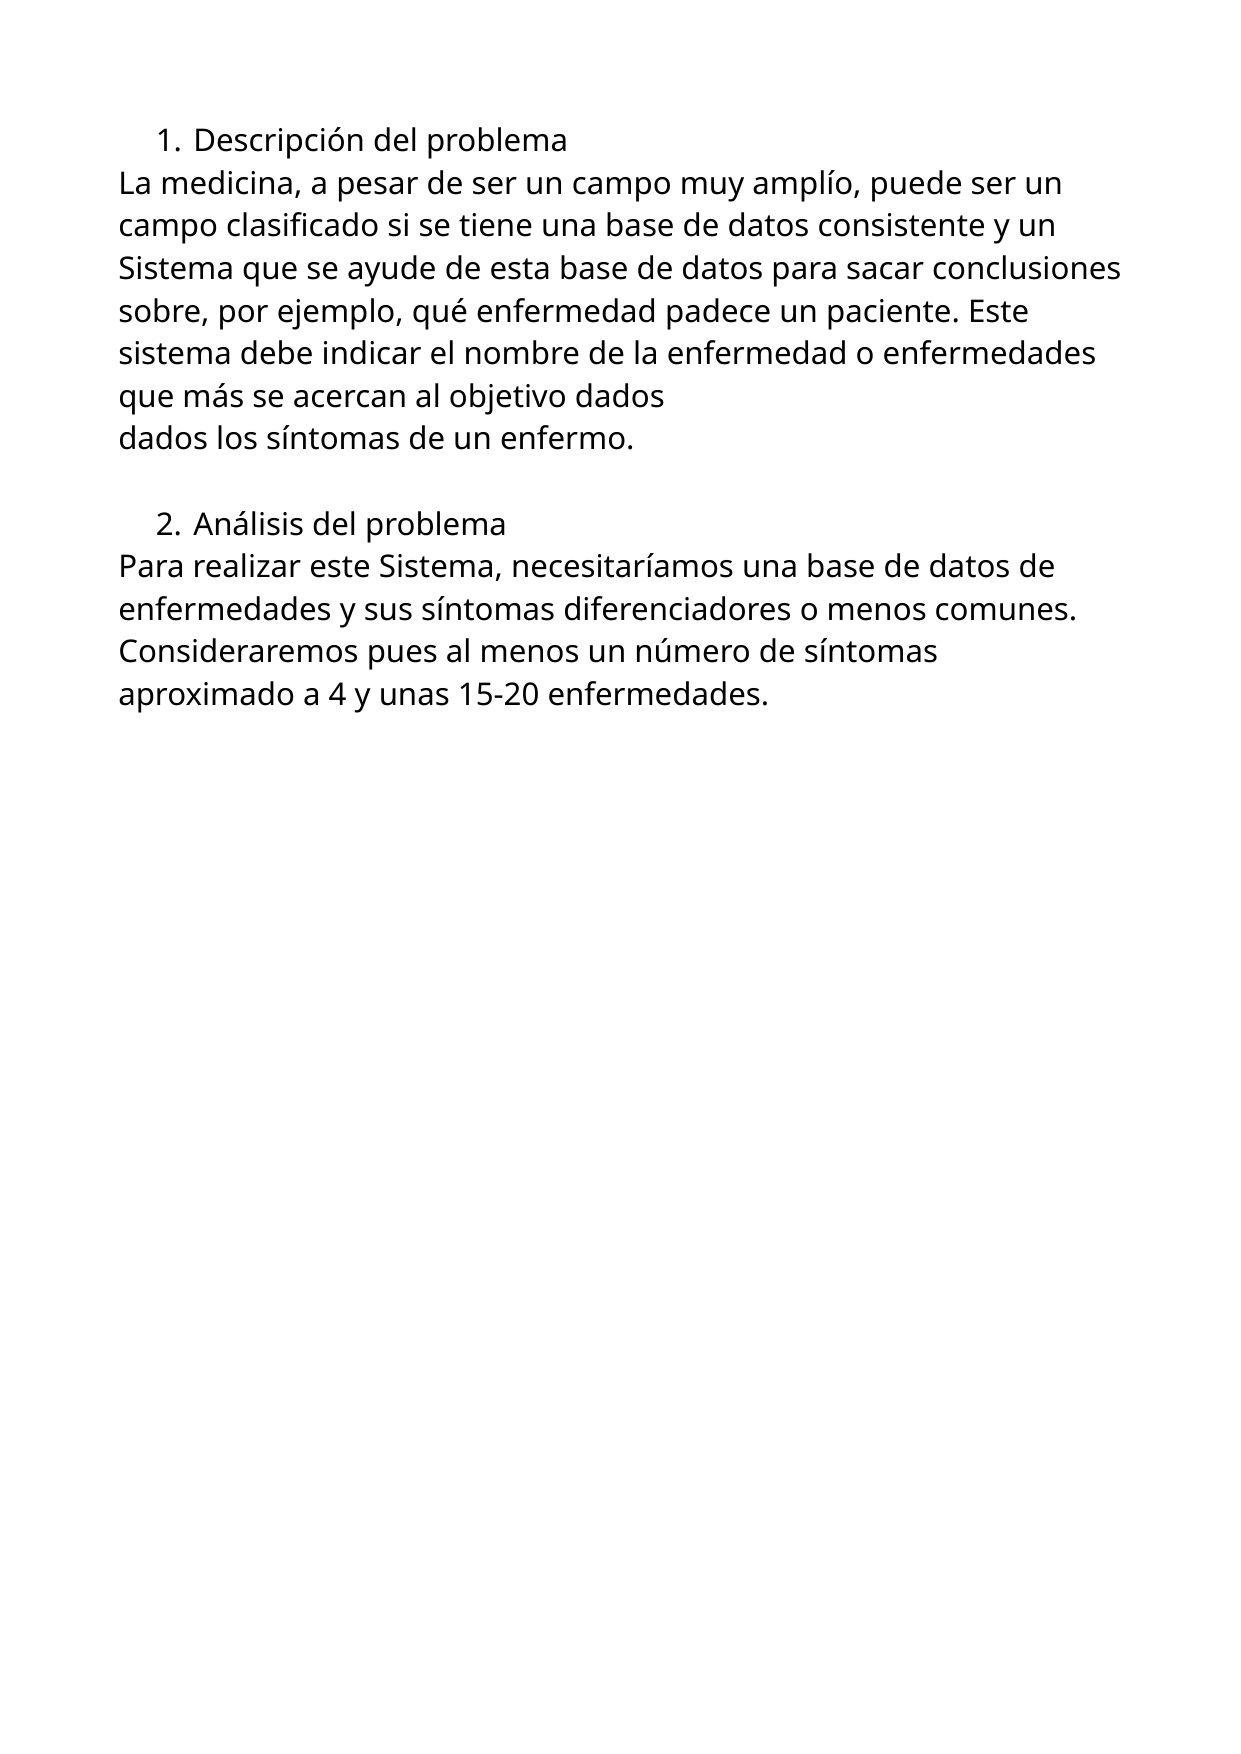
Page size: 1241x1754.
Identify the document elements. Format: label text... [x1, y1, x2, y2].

text La medicina, a pesar de ser un campo muy amplío, puede ser un campo clasificado si se tiene una base de datos consistente y un Sistema que se ayude de esta base de datos para sacar conclusiones sobre, por ejemplo, qué enfermedad padece un paciente. Este sistema debe indicar el nombre de la enfermedad o enfermedades que más se acercan al objetivo dados [118, 161, 1122, 416]
list Análisis del problema [156, 502, 1122, 544]
list Descripción del problema [156, 118, 1122, 161]
text dados los síntomas de un enfermo. [118, 416, 1122, 459]
text Para realizar este Sistema, necesitaríamos una base de datos de enfermedades y sus síntomas diferenciadores o menos comunes. Consideraremos pues al menos un número de síntomas aproximado a 4 y unas 15-20 enfermedades. [118, 544, 1122, 714]
